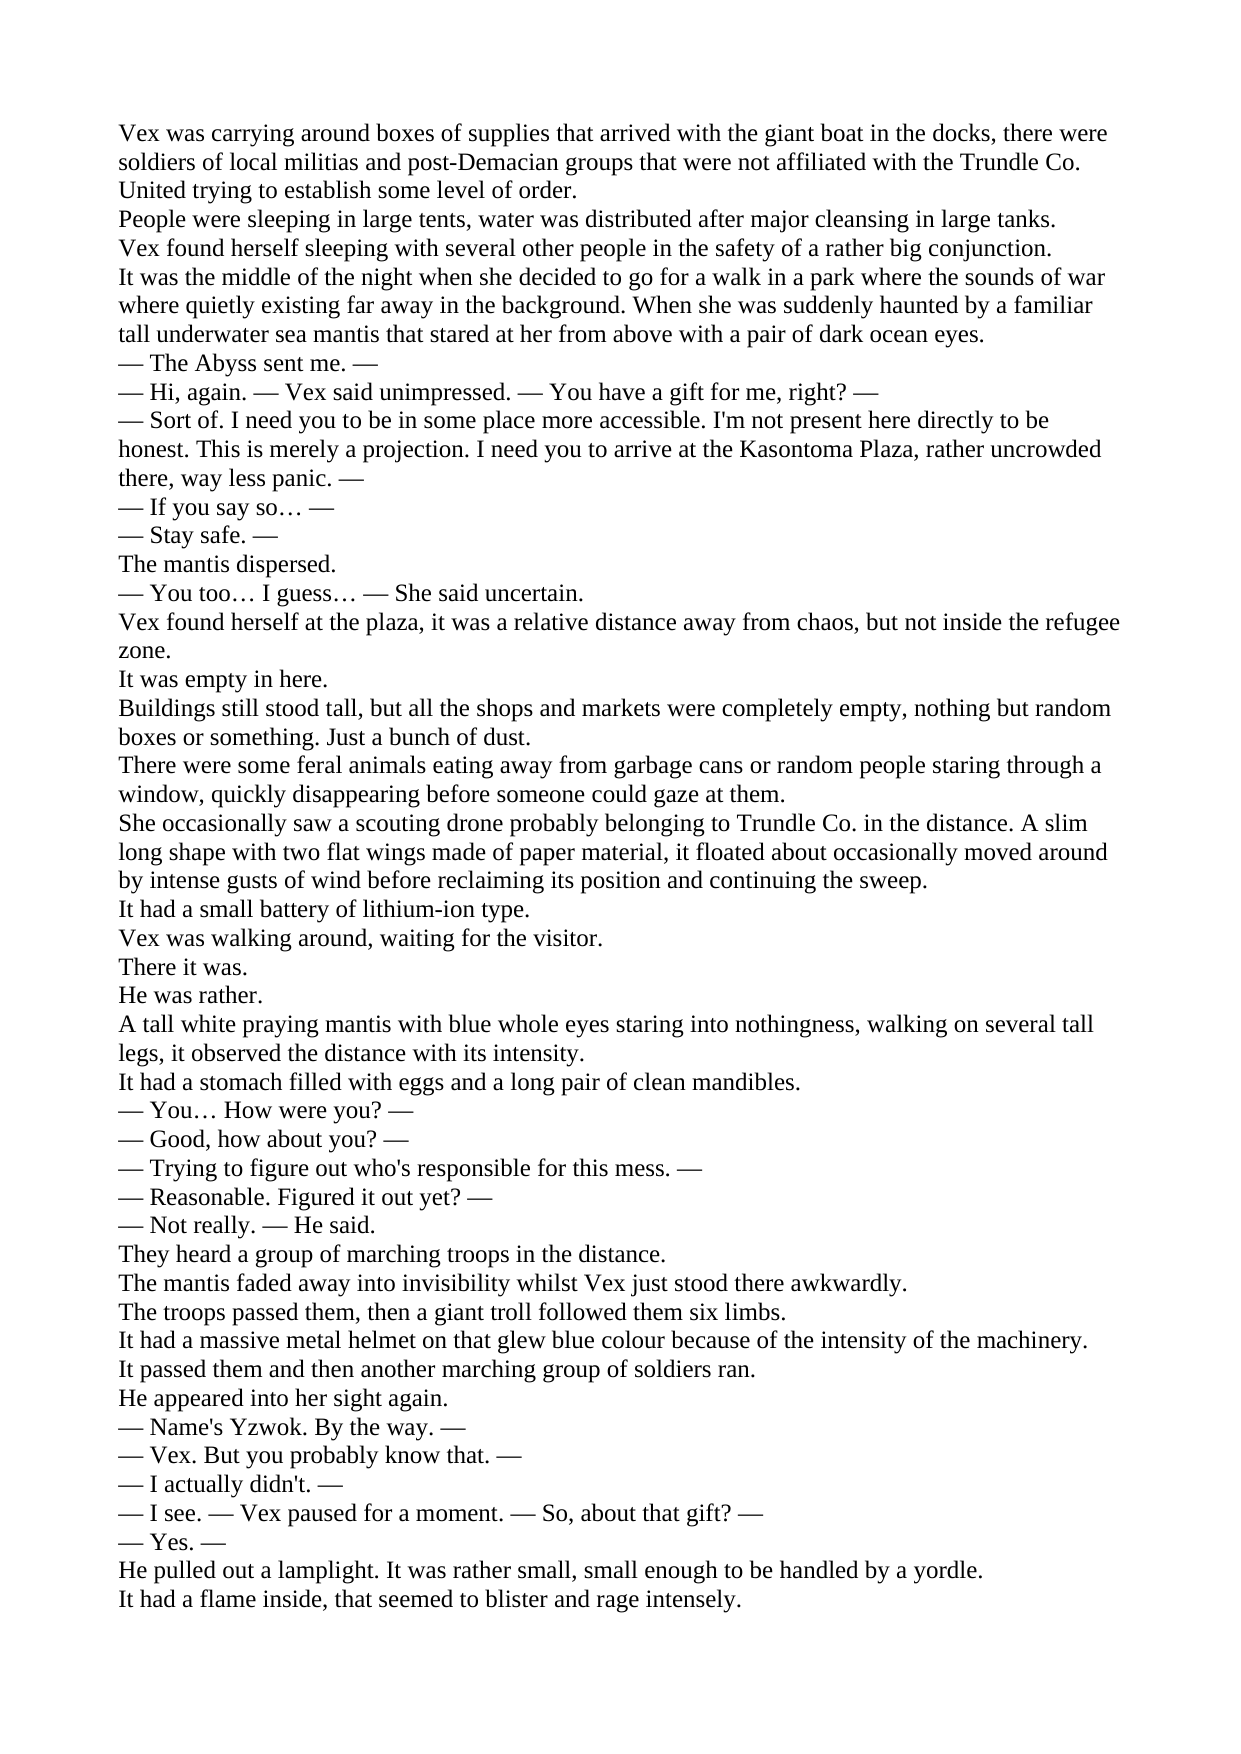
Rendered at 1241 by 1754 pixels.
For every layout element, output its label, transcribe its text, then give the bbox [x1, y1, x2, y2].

text Vex was carrying around boxes of supplies that arrived with the giant boat in the docks, there were soldiers of local militias and post-Demacian groups that were not affiliated with the Trundle Co. United trying to establish some level of order. [118, 118, 1122, 204]
text — Good, how about you? — — Trying to figure out who's responsible for this mess. — — Reasonable. Figured it out yet? — — Not really. — He said. They heard a group of marching troops in the distance. [118, 1124, 1122, 1268]
text People were sleeping in large tents, water was distributed after major cleansing in large tanks. Vex found herself sleeping with several other people in the safety of a rather big conjunction. [118, 204, 1122, 262]
text There it was. [118, 952, 1122, 981]
text It had a small battery of lithium-ion type. Vex was walking around, waiting for the visitor. [118, 894, 1122, 952]
text — The Abyss sent me. — — Hi, again. — Vex said unimpressed. — You have a gift for me, right? — — Sort of. I need you to be in some place more accessible. I'm not present here directly to be honest. This is merely a projection. I need you to arrive at the Kasontoma Plaza, rather uncrowded there, way less panic. — — If you say so… — — Stay safe. — [118, 348, 1122, 549]
text It was empty in here. [118, 664, 1122, 693]
text It was the middle of the night when she decided to go for a walk in a park where the sounds of war where quietly existing far away in the background. When she was suddenly haunted by a familiar tall underwater sea mantis that stared at her from above with a pair of dark ocean eyes. [118, 262, 1122, 348]
text He pulled out a lamplight. It was rather small, small enough to be handled by a yordle. [118, 1556, 1122, 1584]
text Vex found herself at the plaza, it was a relative distance away from chaos, but not inside the refugee zone. [118, 607, 1122, 664]
text — You… How were you? — [118, 1096, 1122, 1124]
text The troops passed them, then a giant troll followed them six limbs. [118, 1297, 1122, 1326]
text It passed them and then another marching group of soldiers ran. He appeared into her sight again. [118, 1354, 1122, 1412]
text She occasionally saw a scouting drone probably belonging to Trundle Co. in the distance. A slim long shape with two flat wings made of paper material, it floated about occasionally moved around by intense gusts of wind before reclaiming its position and continuing the sweep. [118, 808, 1122, 894]
text The mantis dispersed. — You too… I guess… — She said uncertain. [118, 549, 1122, 607]
text He was rather. [118, 981, 1122, 1009]
text It had a stomach filled with eggs and a long pair of clean mandibles. [118, 1067, 1122, 1096]
text It had a flame inside, that seemed to blister and rage intensely. [118, 1584, 1122, 1613]
text A tall white praying mantis with blue whole eyes staring into nothingness, walking on several tall legs, it observed the distance with its intensity. [118, 1009, 1122, 1067]
text It had a massive metal helmet on that glew blue colour because of the intensity of the machinery. [118, 1326, 1122, 1354]
text There were some feral animals eating away from garbage cans or random people staring through a window, quickly disappearing before someone could gaze at them. [118, 751, 1122, 808]
text — Name's Yzwok. By the way. — — Vex. But you probably know that. — — I actually didn't. — — I see. — Vex paused for a moment. — So, about that gift? — — Yes. — [118, 1412, 1122, 1556]
text The mantis faded away into invisibility whilst Vex just stood there awkwardly. [118, 1268, 1122, 1297]
text Buildings still stood tall, but all the shops and markets were completely empty, nothing but random boxes or something. Just a bunch of dust. [118, 693, 1122, 751]
